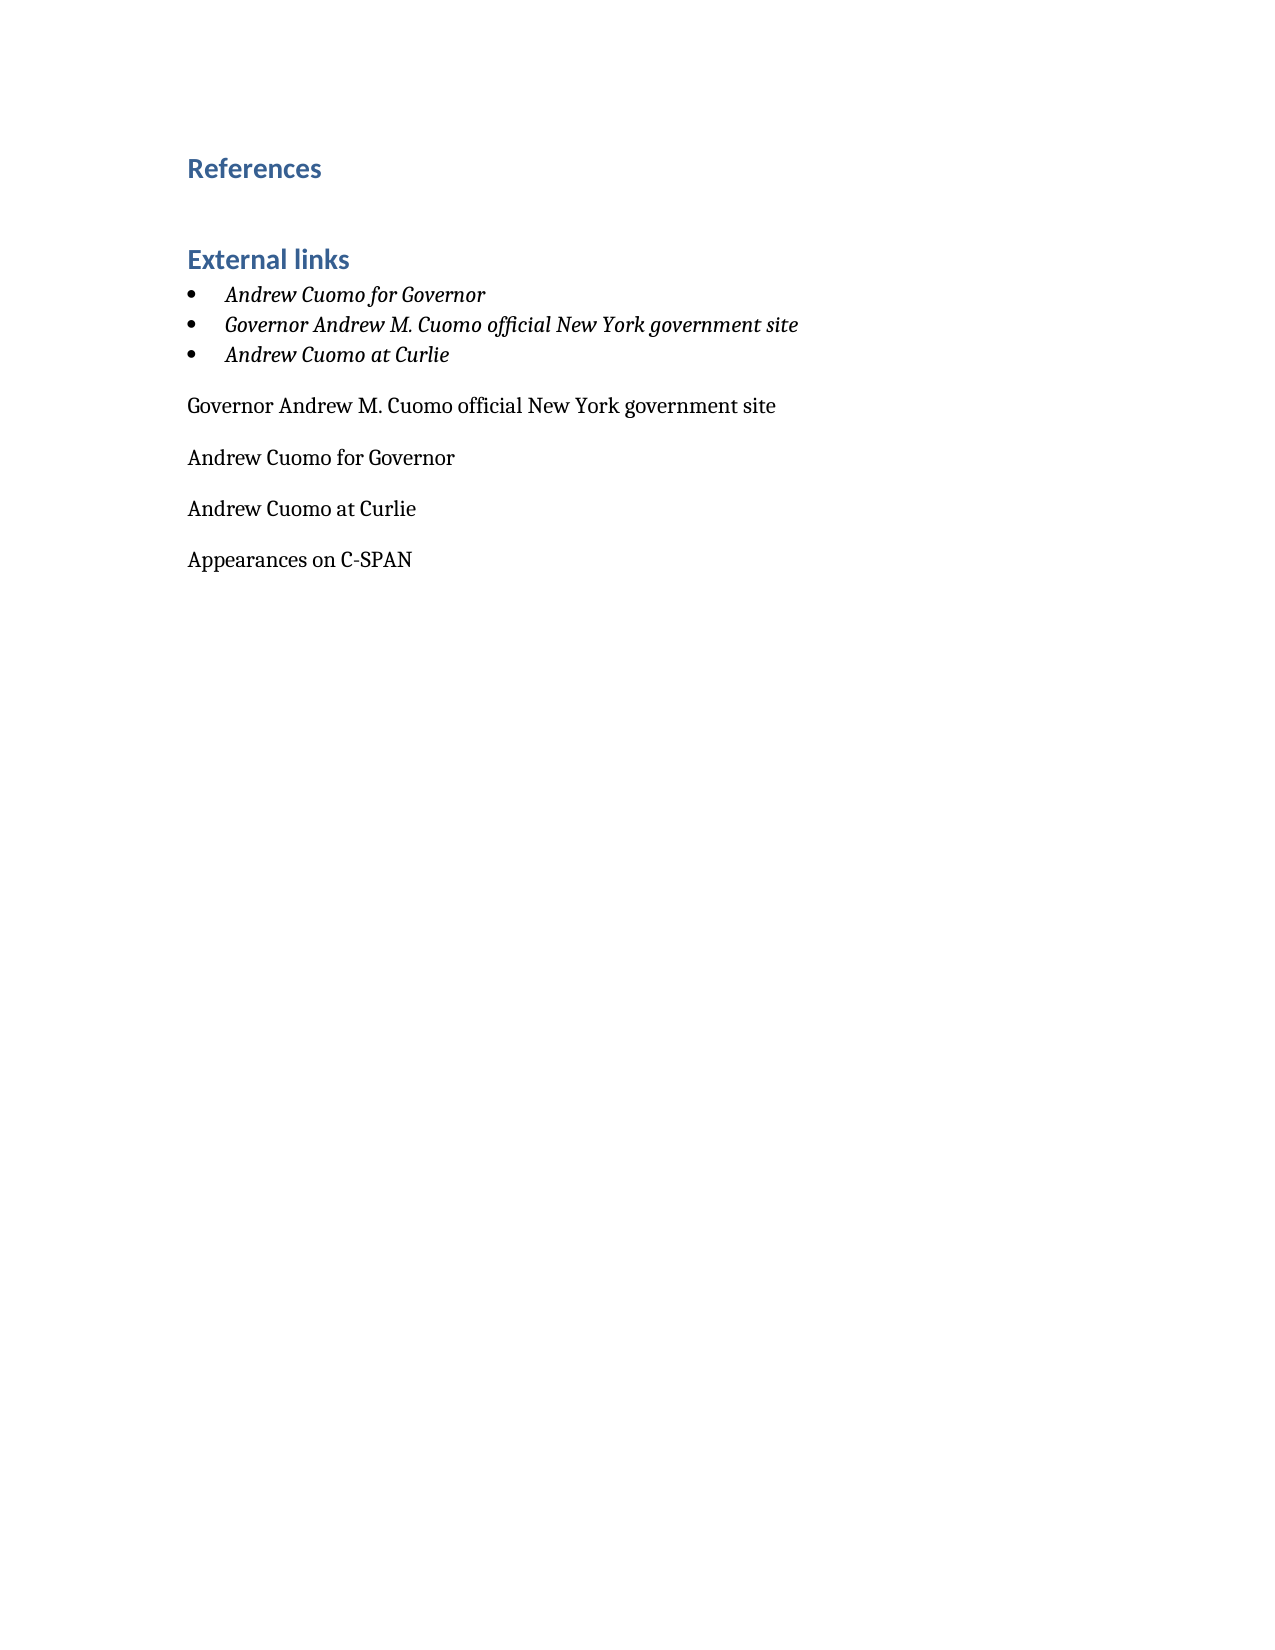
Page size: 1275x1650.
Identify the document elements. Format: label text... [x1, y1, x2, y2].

subtitle External links [187, 241, 1087, 277]
text Andrew Cuomo for Governor [187, 444, 1087, 471]
list Governor Andrew M. Cuomo official New York government site [187, 312, 1087, 338]
subtitle References [187, 150, 1087, 186]
text Andrew Cuomo at Curlie [187, 495, 1087, 522]
list Andrew Cuomo for Governor [187, 282, 1087, 308]
text Governor Andrew M. Cuomo official New York government site [187, 393, 1087, 420]
list Andrew Cuomo at Curlie [187, 342, 1087, 369]
text Appearances on C-SPAN [187, 546, 1087, 573]
